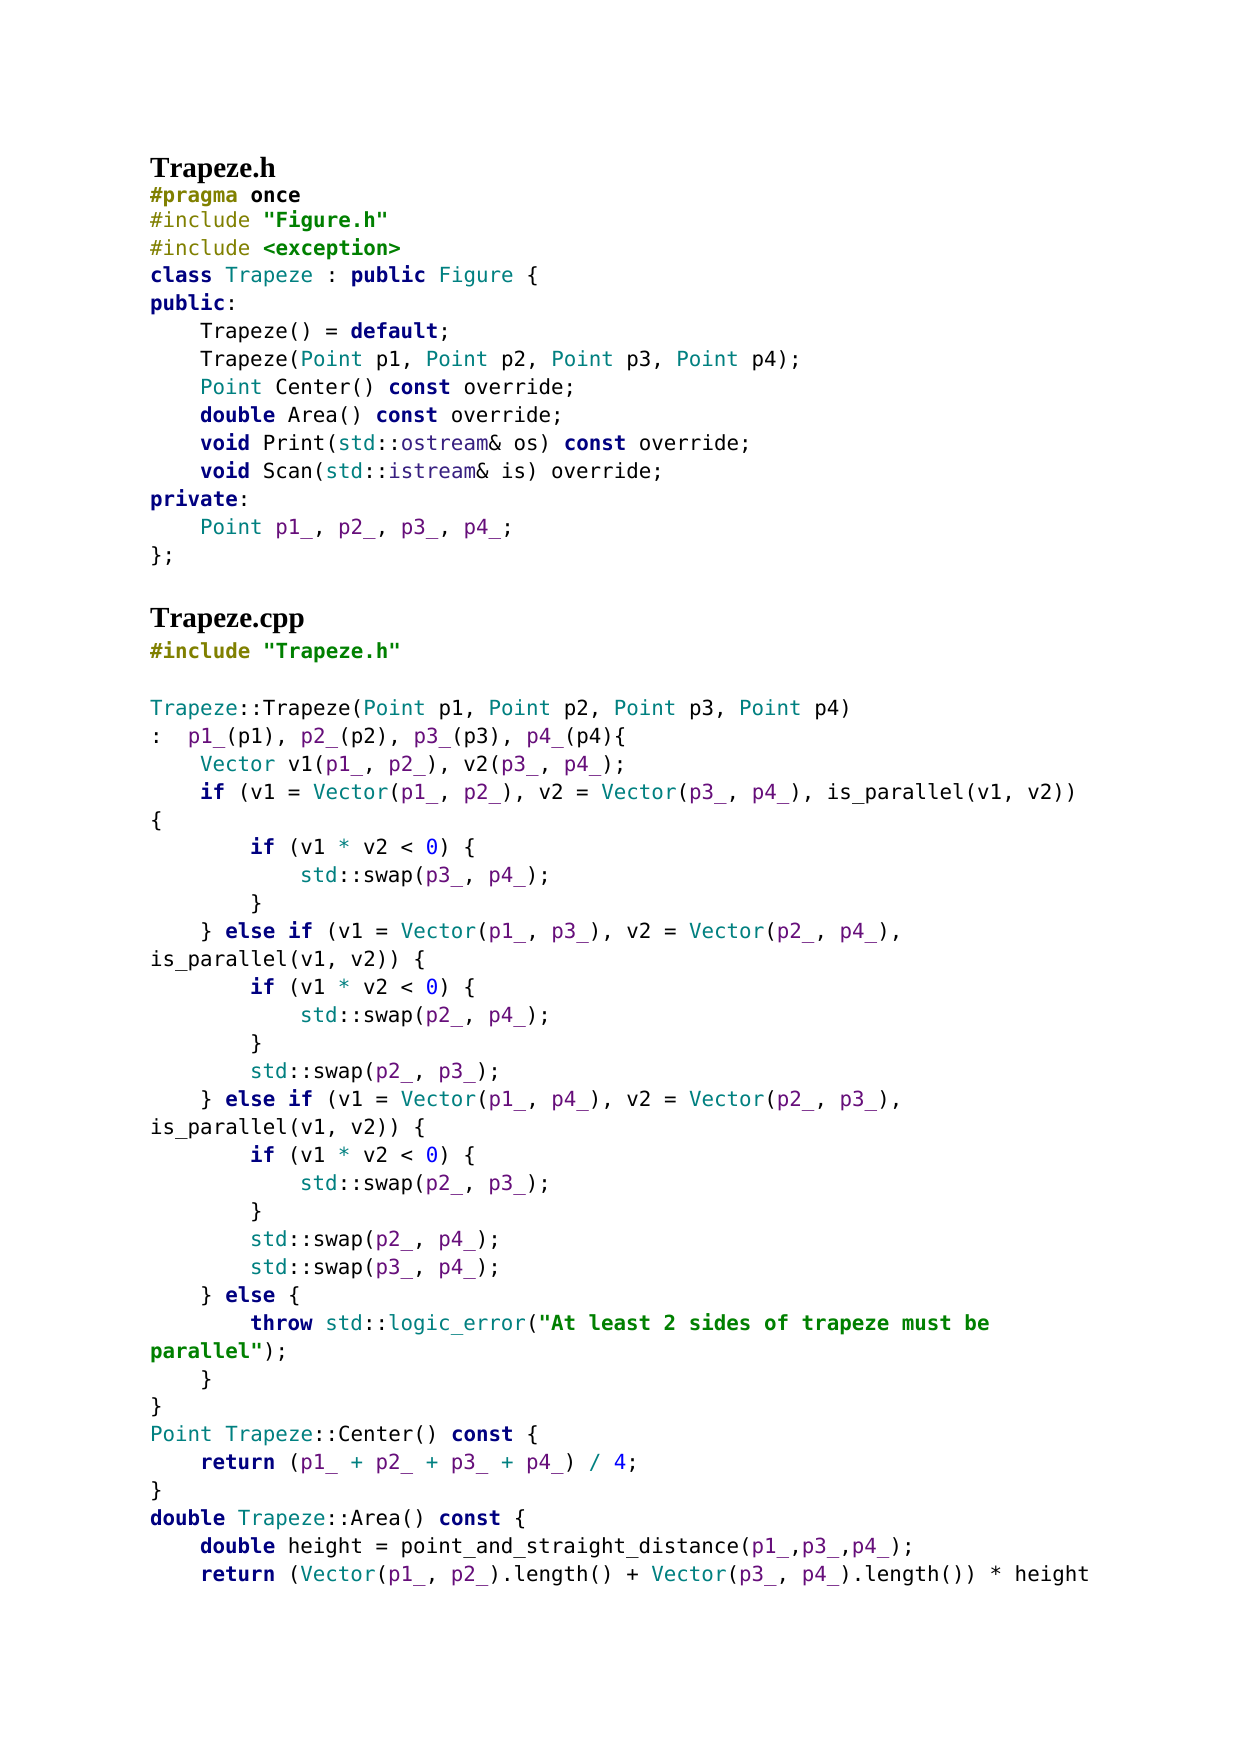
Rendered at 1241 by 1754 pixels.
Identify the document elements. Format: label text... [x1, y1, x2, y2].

text double Trapeze::Area() const { [150, 1506, 1090, 1530]
text double Area() const override; [150, 403, 1090, 427]
text if (v1 * v2 < 0) { [150, 1143, 1090, 1167]
text Trapeze(Point p1, Point p2, Point p3, Point p4); [150, 347, 1090, 371]
text } else if (v1 = Vector(p1_, p3_), v2 = Vector(p2_, p4_), is_parallel(v1, v2)) { [150, 919, 1090, 972]
text Point p1_, p2_, p3_, p4_; [150, 515, 1090, 539]
text void Scan(std::istream& is) override; [150, 459, 1090, 483]
text } [150, 1478, 1090, 1502]
text if (v1 * v2 < 0) { [150, 835, 1090, 860]
text } [150, 891, 1090, 916]
text Trapeze::Trapeze(Point p1, Point p2, Point p3, Point p4) [150, 696, 1090, 720]
text double height = point_and_straight_distance(p1_,p3_,p4_); [150, 1534, 1090, 1558]
text } [150, 1367, 1090, 1391]
text Trapeze() = default; [150, 319, 1090, 343]
text } else if (v1 = Vector(p1_, p4_), v2 = Vector(p2_, p3_), is_parallel(v1, v2)) { [150, 1087, 1090, 1139]
text : p1_(p1), p2_(p2), p3_(p3), p4_(p4){ [150, 724, 1090, 748]
text #pragma once [150, 183, 1090, 208]
text class Trapeze : public Figure { [150, 263, 1090, 288]
text std::swap(p2_, p3_); [150, 1059, 1090, 1083]
text } [150, 1394, 1090, 1419]
text std::swap(p3_, p4_); [150, 1255, 1090, 1279]
text #include "Trapeze.h" [150, 639, 1090, 663]
text Point Trapeze::Center() const { [150, 1422, 1090, 1447]
text Point Center() const override; [150, 375, 1090, 399]
text std::swap(p2_, p3_); [150, 1171, 1090, 1195]
text }; [150, 543, 1090, 567]
text } [150, 1031, 1090, 1055]
text std::swap(p2_, p4_); [150, 1003, 1090, 1027]
text std::swap(p3_, p4_); [150, 863, 1090, 888]
text throw std::logic_error("At least 2 sides of trapeze must be parallel"); [150, 1311, 1090, 1363]
text Trapeze.cpp [150, 600, 1090, 634]
text return (Vector(p1_, p2_).length() + Vector(p3_, p4_).length()) * height [150, 1562, 1090, 1586]
text public: [150, 291, 1090, 316]
text private: [150, 487, 1090, 511]
text #include <exception> [150, 236, 1090, 260]
text } else { [150, 1283, 1090, 1307]
text std::swap(p2_, p4_); [150, 1227, 1090, 1251]
text if (v1 = Vector(p1_, p2_), v2 = Vector(p3_, p4_), is_parallel(v1, v2)) { [150, 780, 1090, 832]
text return (p1_ + p2_ + p3_ + p4_) / 4; [150, 1450, 1090, 1474]
text Trapeze.h [150, 150, 1090, 183]
text } [150, 1199, 1090, 1223]
text if (v1 * v2 < 0) { [150, 975, 1090, 999]
text Vector v1(p1_, p2_), v2(p3_, p4_); [150, 752, 1090, 776]
text #include "Figure.h" [150, 208, 1090, 232]
text void Print(std::ostream& os) const override; [150, 431, 1090, 455]
